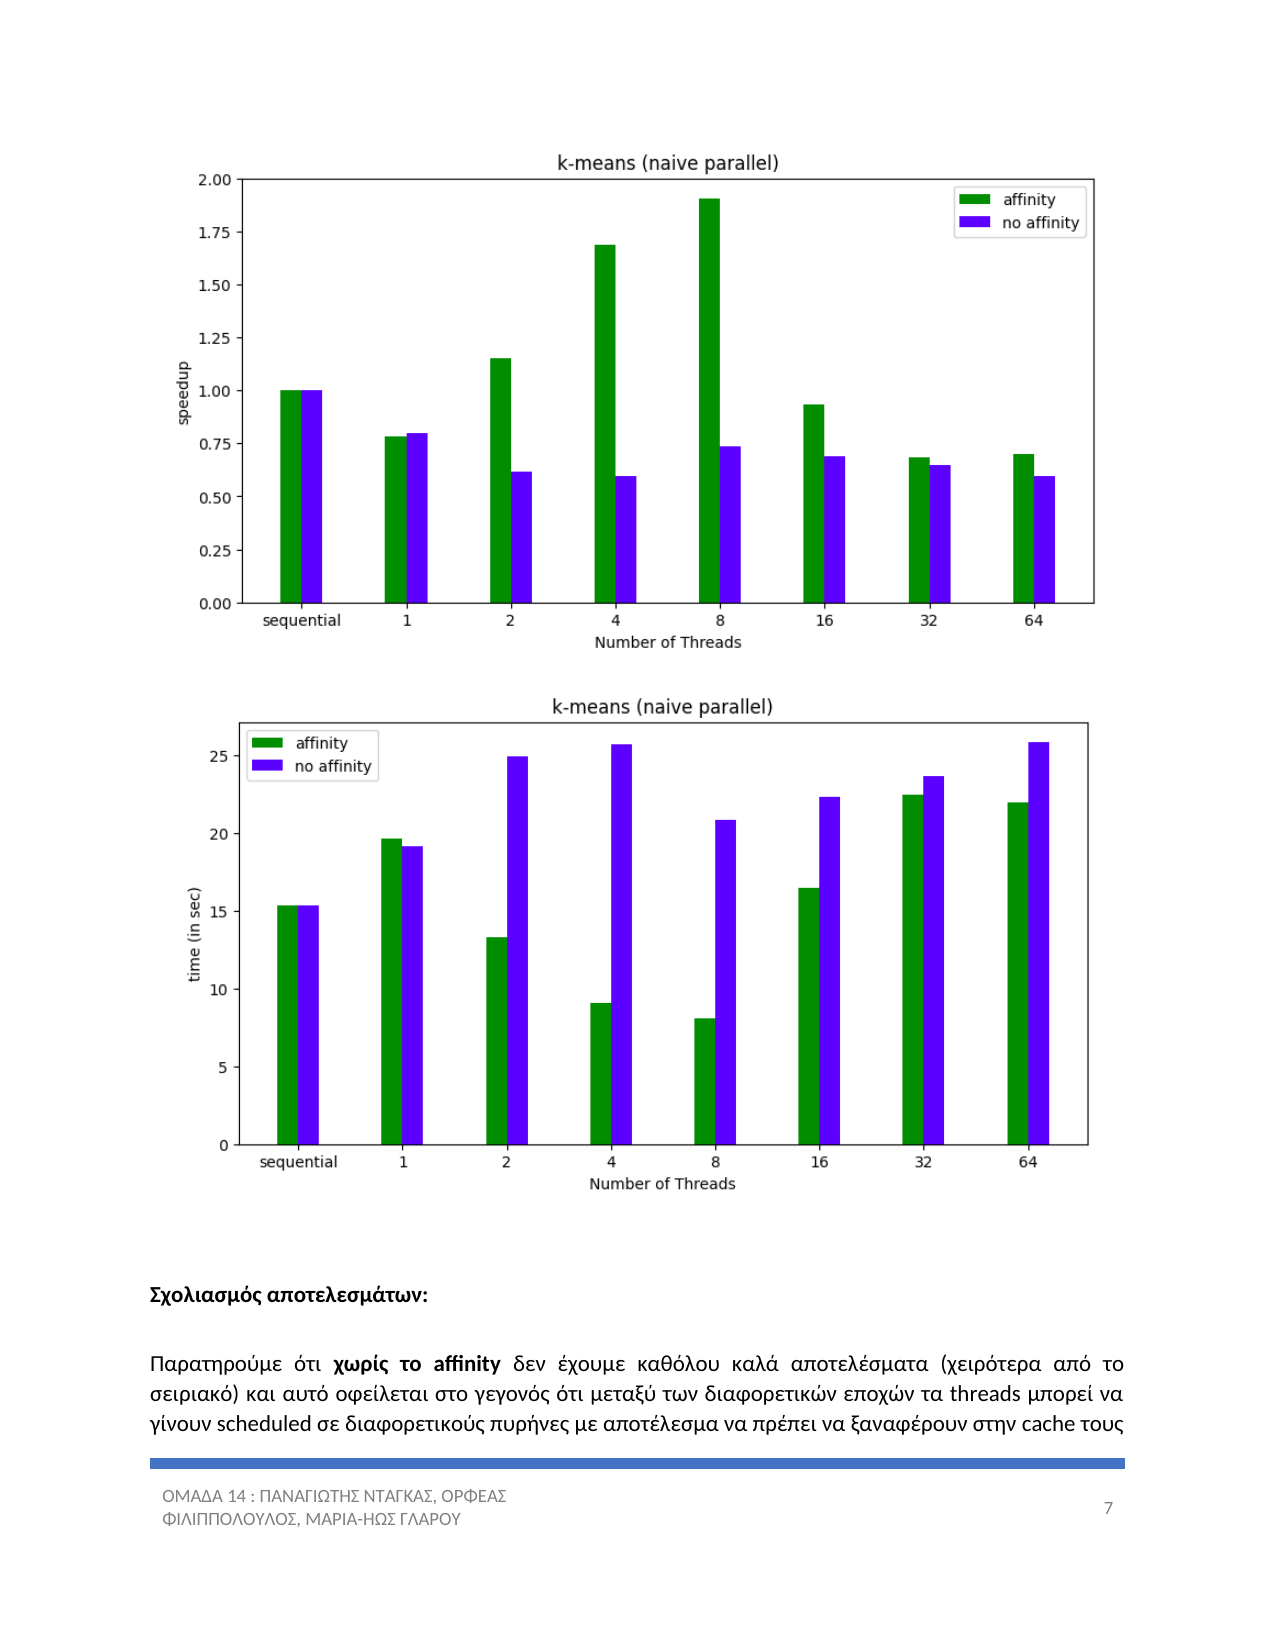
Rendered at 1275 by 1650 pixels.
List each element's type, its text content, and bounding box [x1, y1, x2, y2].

text Παρατηρούμε ότι χωρίς το affinity δεν έχουμε καθόλου καλά αποτελέσματα (χειρότερα από το σειριακό) και αυτό οφείλεται στο γεγονός ότι μεταξύ των διαφορετικών εποχών τα threads μπορεί να γίνουν scheduled σε διαφορετικούς πυρήνες με αποτέλεσμα να πρέπει να ξαναφέρουν στην cache τους [150, 1349, 1125, 1438]
text Σχολιασμός αποτελεσμάτων: [150, 1280, 1125, 1308]
picture [176, 150, 1099, 660]
picture [182, 696, 1093, 1197]
